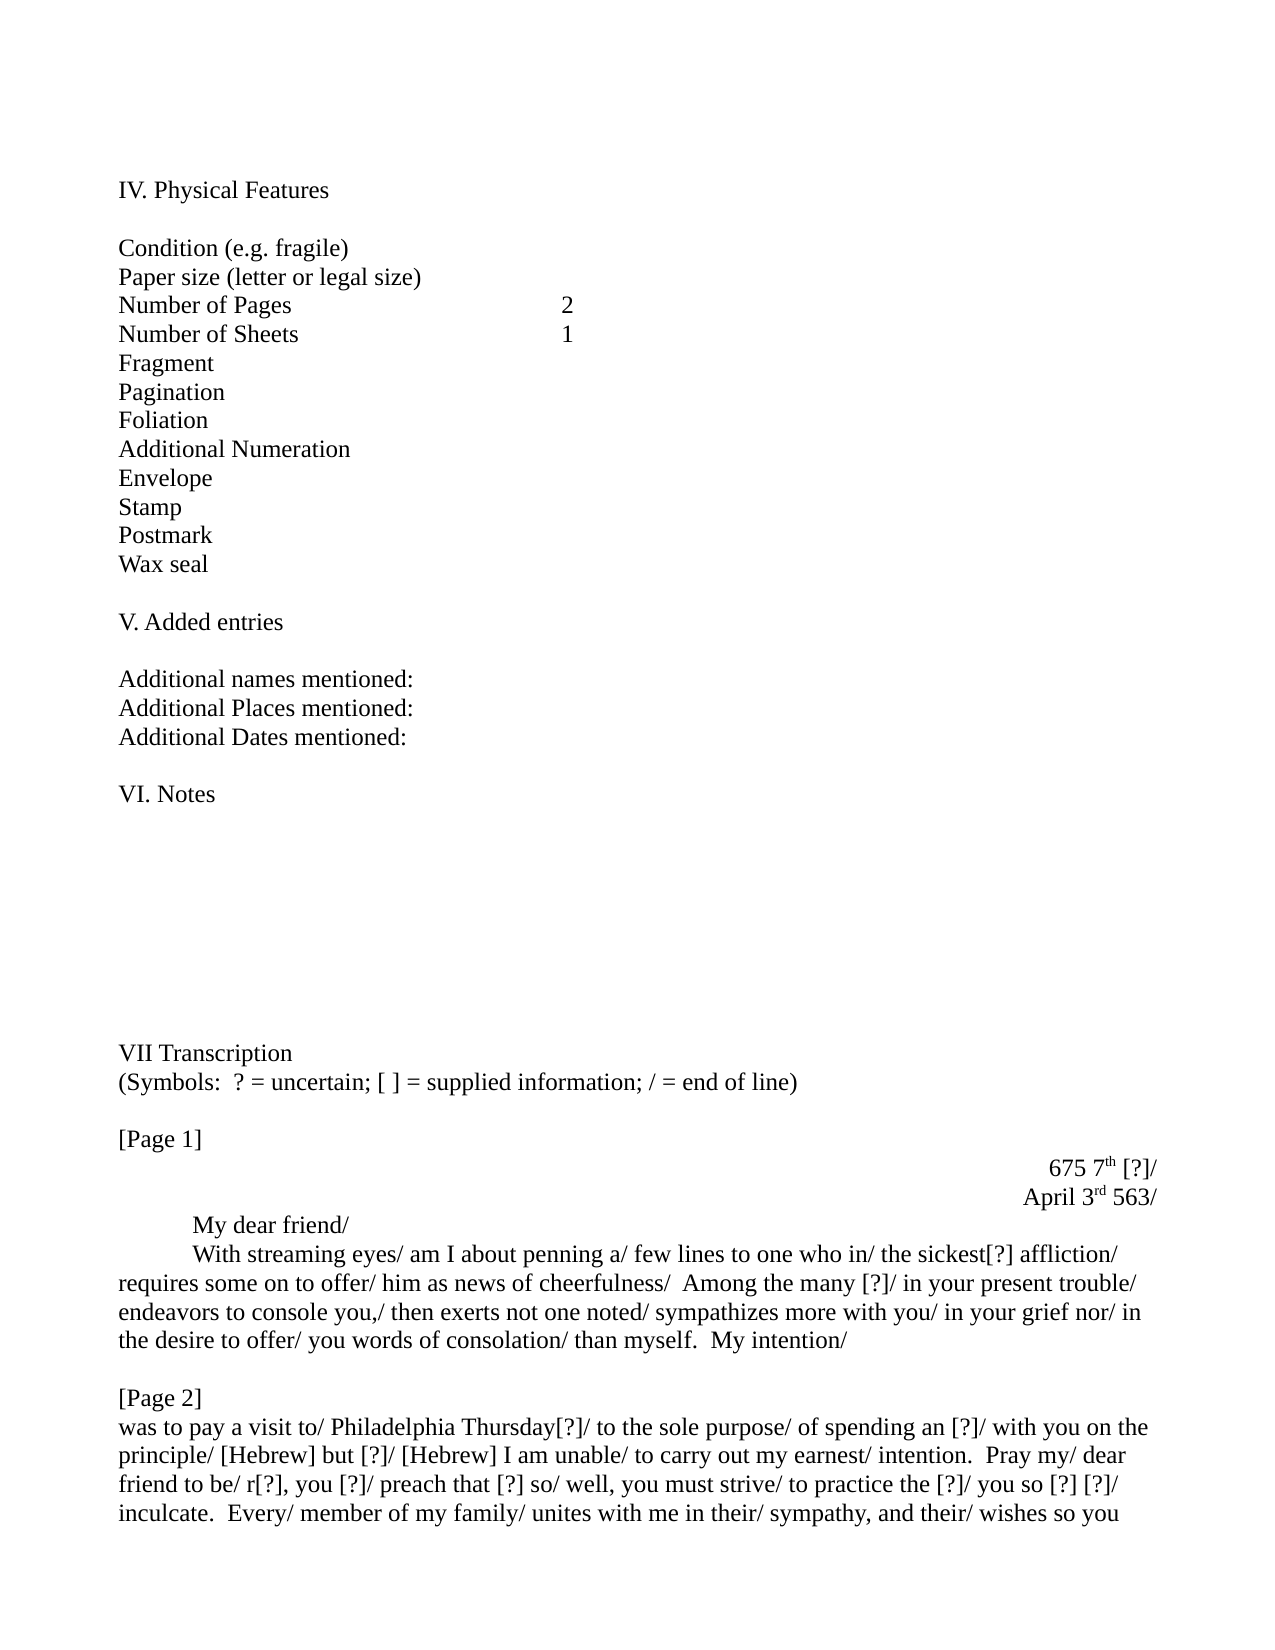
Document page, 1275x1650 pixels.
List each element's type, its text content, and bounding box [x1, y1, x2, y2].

text Number of Sheets 1 [118, 319, 1157, 348]
text [Page 1] [118, 1124, 1157, 1153]
text Paper size (letter or legal size) [118, 262, 1157, 291]
text Additional names mentioned: [118, 664, 1157, 693]
text Additional Places mentioned: [118, 693, 1157, 722]
text V. Added entries [118, 607, 1157, 636]
text was to pay a visit to/ Philadelphia Thursday[?]/ to the sole purpose/ of spending an [?]/ with you on the principle/ [Hebrew] but [?]/ [Hebrew] I am unable/ to carry out my earnest/ intention. Pray my/ dear friend to be/ r[?], you [?]/ preach that [?] so/ well, you must strive/ to practice the [?]/ you so [?] [?]/ inculcate. Every/ member of my family/ unites with me in their/ sympathy, and their/ wishes so you [118, 1412, 1157, 1527]
text Additional Dates mentioned: [118, 722, 1157, 751]
text VI. Notes [118, 779, 1157, 808]
text April 3rd 563/ [118, 1182, 1157, 1211]
text Stamp [118, 492, 1157, 521]
text Number of Pages 2 [118, 291, 1157, 319]
text 675 7th [?]/ [118, 1153, 1157, 1182]
text Foliation [118, 406, 1157, 434]
text With streaming eyes/ am I about penning a/ few lines to one who in/ the sickest[?] affliction/ requires some on to offer/ him as news of cheerfulness/ Among the many [?]/ in your present trouble/ endeavors to console you,/ then exerts not one noted/ sympathizes more with you/ in your grief nor/ in the desire to offer/ you words of consolation/ than myself. My intention/ [118, 1239, 1157, 1354]
text Additional Numeration [118, 434, 1157, 463]
text Postmark [118, 521, 1157, 549]
text (Symbols: ? = uncertain; [ ] = supplied information; / = end of line) [118, 1067, 1157, 1096]
text IV. Physical Features [118, 176, 1157, 204]
text My dear friend/ [118, 1211, 1157, 1239]
text Envelope [118, 463, 1157, 492]
text Pagination [118, 377, 1157, 406]
text [Page 2] [118, 1383, 1157, 1412]
text VII Transcription [118, 1038, 1157, 1067]
text Fragment [118, 348, 1157, 377]
text Wax seal [118, 549, 1157, 578]
text Condition (e.g. fragile) [118, 233, 1157, 262]
